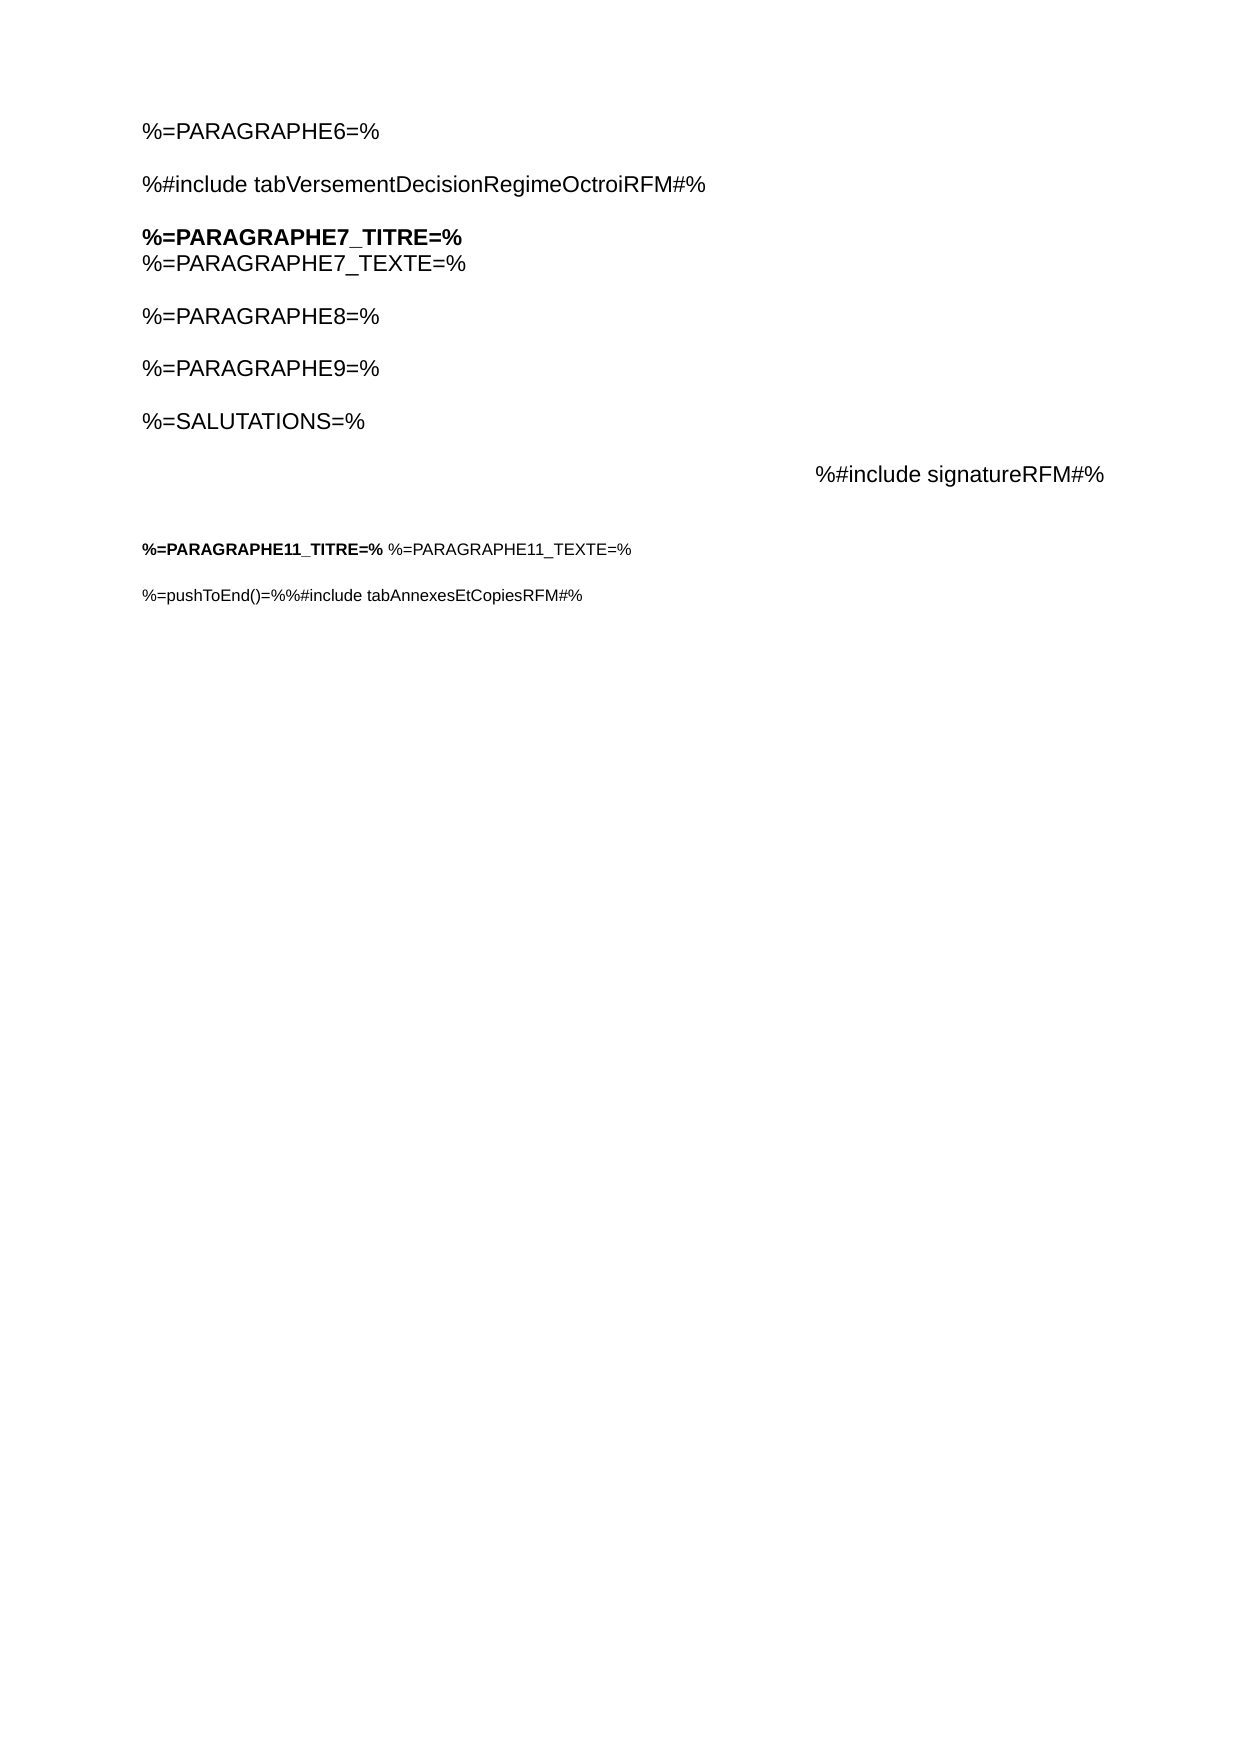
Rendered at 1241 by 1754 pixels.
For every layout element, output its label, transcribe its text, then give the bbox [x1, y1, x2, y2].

text %=PARAGRAPHE6=% [142, 118, 1123, 144]
text %=PARAGRAPHE8=% [142, 303, 1123, 329]
text %#include tabVersementDecisionRegimeOctroiRFM#% [142, 171, 1123, 197]
text %#include signatureRFM#% [142, 461, 1123, 487]
text %=PARAGRAPHE11_TITRE=% %=PARAGRAPHE11_TEXTE=% [142, 540, 1123, 559]
text %=PARAGRAPHE7_TITRE=% [142, 223, 1123, 250]
text %=PARAGRAPHE9=% [142, 355, 1123, 382]
text %=pushToEnd()=%%#include tabAnnexesEtCopiesRFM#% [142, 585, 1123, 604]
text %=SALUTATIONS=% [142, 408, 1123, 434]
text %=PARAGRAPHE7_TEXTE=% [142, 250, 1123, 276]
